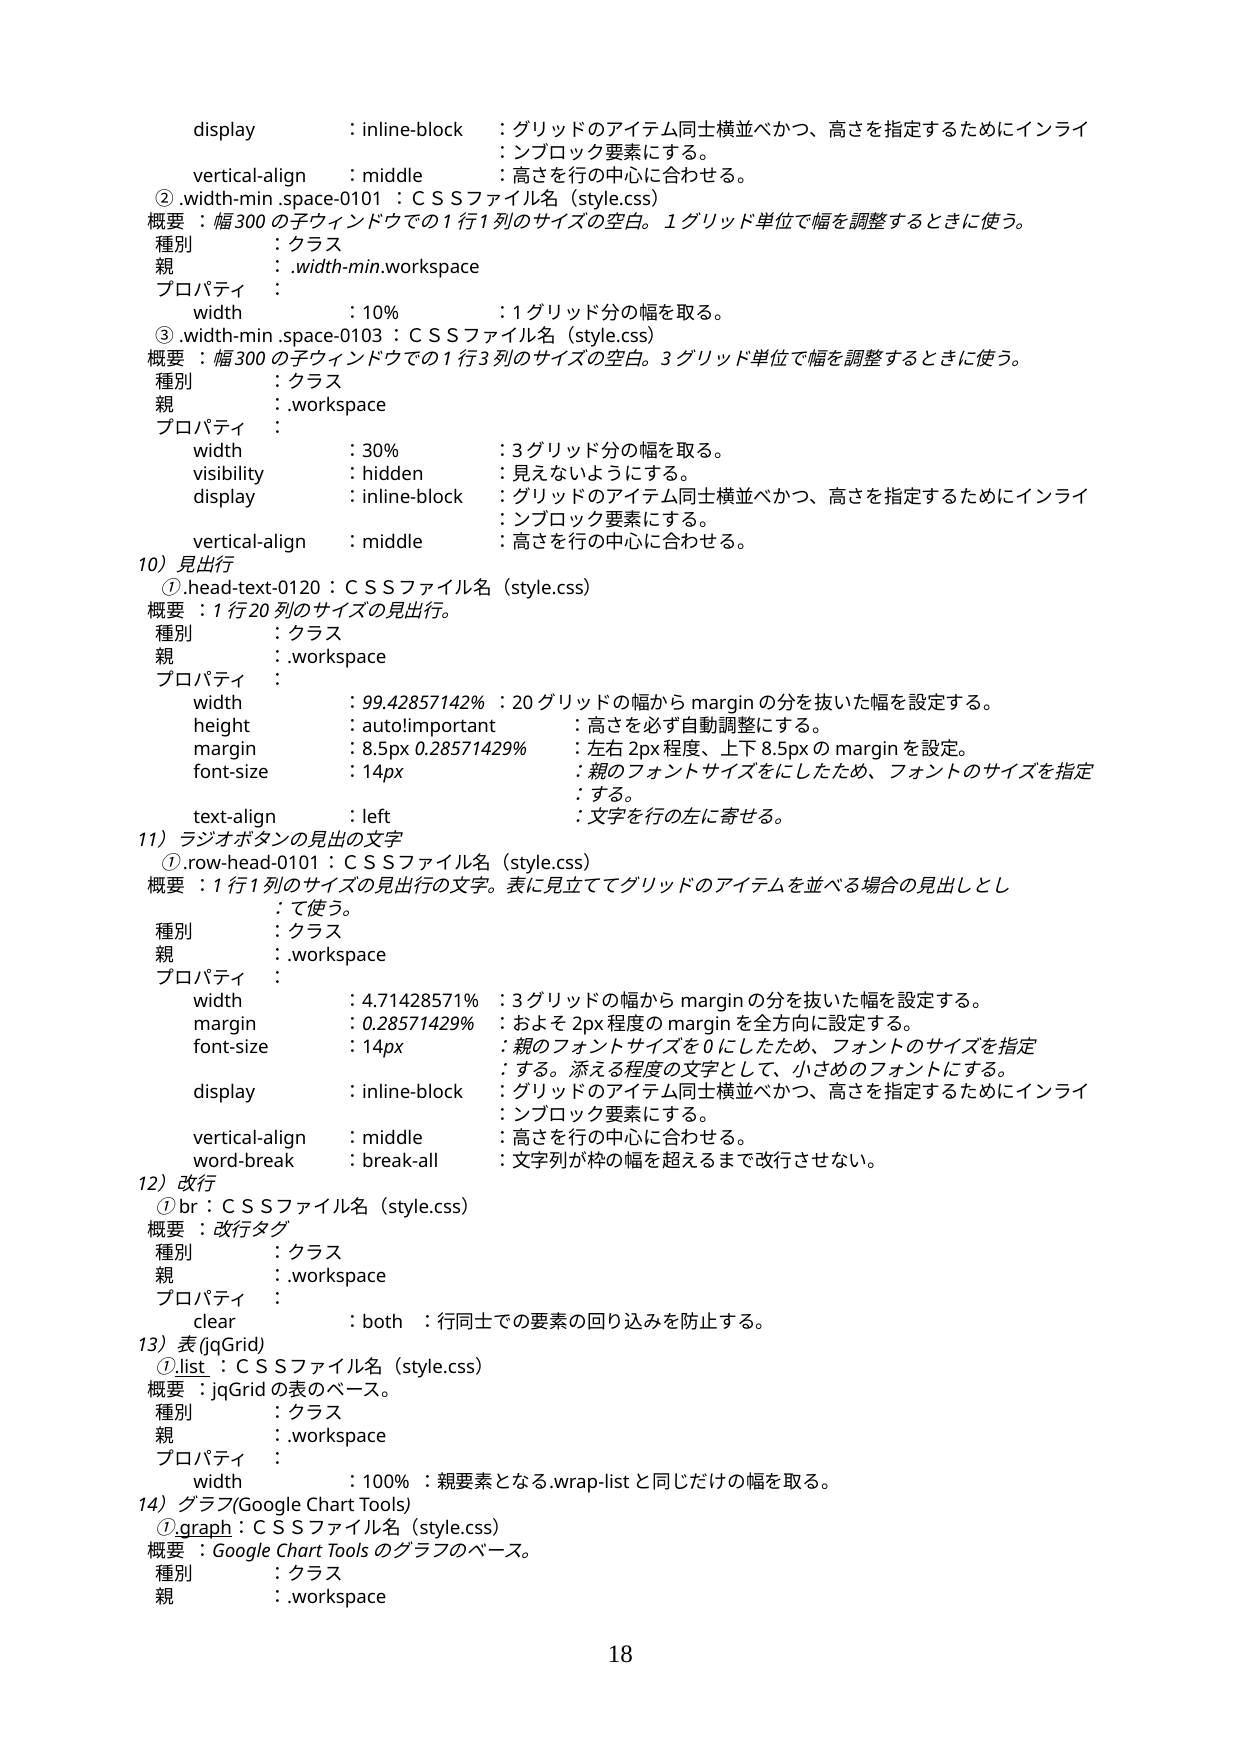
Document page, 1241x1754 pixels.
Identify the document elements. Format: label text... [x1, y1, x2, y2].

text font-size ：14px ：親のフォントサイズを0にしたため、フォントのサイズを指定 [118, 1035, 1122, 1058]
text width ：99.42857142% ：20グリッドの幅からmarginの分を抜いた幅を設定する。 [118, 691, 1122, 714]
text ：ンブロック要素にする。 [118, 1103, 1122, 1126]
text display ：inline-block ：グリッドのアイテム同士横並べかつ、高さを指定するためにインライ [118, 118, 1122, 141]
text ：ンブロック要素にする。 [118, 141, 1122, 164]
text width ：10% ：1グリッド分の幅を取る。 [118, 301, 1122, 324]
text 概要 ：幅300の子ウィンドウでの1行3列のサイズの空白。3グリッド単位で幅を調整するときに使う。 [118, 347, 1122, 370]
text 概要 ：改行タグ [118, 1218, 1122, 1241]
text text-align ：left ：文字を行の左に寄せる。 [118, 806, 1122, 828]
text プロパティ ： [118, 966, 1122, 989]
text width ：30% ：3グリッド分の幅を取る。 [118, 439, 1122, 462]
text プロパティ ： [118, 668, 1122, 691]
text 種別 ：クラス [118, 920, 1122, 943]
text width ：100% ：親要素となる.wrap-listと同じだけの幅を取る。 [118, 1470, 1122, 1493]
text 10）見出行 [118, 553, 1122, 576]
text display ：inline-block ：グリッドのアイテム同士横並べかつ、高さを指定するためにインライ [118, 1081, 1122, 1103]
text 概要 ：幅300の子ウィンドウでの1行1列のサイズの空白。１グリッド単位で幅を調整するときに使う。 [118, 210, 1122, 233]
text width ：4.71428571% ：3グリッドの幅からmarginの分を抜いた幅を設定する。 [118, 989, 1122, 1012]
text ：ンブロック要素にする。 [118, 508, 1122, 531]
text 14）グラフ(Google Chart Tools) [118, 1493, 1122, 1516]
text ①.graph：ＣＳＳファイル名（style.css） [118, 1516, 1122, 1539]
text 概要 ：1行20列のサイズの見出行。 [118, 599, 1122, 622]
text 13）表 (jqGrid) [118, 1333, 1122, 1356]
text 種別 ：クラス [118, 1241, 1122, 1264]
text vertical-align ：middle ：高さを行の中心に合わせる。 [118, 164, 1122, 187]
text 親 ：.workspace [118, 1585, 1122, 1608]
text ① .head-text-0120 ：ＣＳＳファイル名（style.css） [118, 576, 1122, 599]
text ：する。添える程度の文字として、小さめのフォントにする。 [118, 1058, 1122, 1081]
text 概要 ：1行1列のサイズの見出行の文字。表に見立ててグリッドのアイテムを並べる場合の見出しとし [118, 874, 1122, 897]
text margin ：0.28571429% ：およそ2px程度のmarginを全方向に設定する。 [118, 1012, 1122, 1035]
text vertical-align ：middle ：高さを行の中心に合わせる。 [118, 1126, 1122, 1149]
text 種別 ：クラス [118, 622, 1122, 645]
text 親 ：.workspace [118, 1424, 1122, 1447]
text display ：inline-block ：グリッドのアイテム同士横並べかつ、高さを指定するためにインライ [118, 485, 1122, 508]
text 親 ：.workspace [118, 1264, 1122, 1287]
text プロパティ ： [118, 278, 1122, 301]
text ：する。 [118, 783, 1122, 806]
text 親 ：.workspace [118, 943, 1122, 966]
text ② .width-min .space-0101 ：ＣＳＳファイル名（style.css） [118, 187, 1122, 210]
text ：て使う。 [118, 897, 1122, 920]
text ①.list ：ＣＳＳファイル名（style.css） [118, 1356, 1122, 1378]
text 12）改行 [118, 1172, 1122, 1195]
text ③ .width-min .space-0103 ：ＣＳＳファイル名（style.css） [118, 324, 1122, 347]
text 種別 ：クラス [118, 1562, 1122, 1585]
text ① .row-head-0101 ：ＣＳＳファイル名（style.css） [118, 851, 1122, 874]
text visibility ：hidden ：見えないようにする。 [118, 462, 1122, 485]
text 種別 ：クラス [118, 1401, 1122, 1424]
text vertical-align ：middle ：高さを行の中心に合わせる。 [118, 531, 1122, 553]
text ① br ：ＣＳＳファイル名（style.css） [118, 1195, 1122, 1218]
text 種別 ：クラス [118, 370, 1122, 393]
text 親 ：.workspace [118, 645, 1122, 668]
text プロパティ ： [118, 416, 1122, 439]
text 親 ：.workspace [118, 393, 1122, 416]
text 概要 ：jqGridの表のベース。 [118, 1378, 1122, 1401]
text 種別 ：クラス [118, 233, 1122, 256]
text height ：auto!important ：高さを必ず自動調整にする。 margin ：8.5px 0.28571429% ：左右2px程度、上下8.5pxのmarginを設定。 [118, 714, 1122, 760]
text 11）ラジオボタンの見出の文字 [118, 828, 1122, 851]
text word-break ：break-all ：文字列が枠の幅を超えるまで改行させない。 [118, 1149, 1122, 1172]
text clear ：both ：行同士での要素の回り込みを防止する。 [118, 1310, 1122, 1333]
text font-size ：14px ：親のフォントサイズをにしたため、フォントのサイズを指定 [118, 760, 1122, 783]
text 親 ： .width-min.workspace [118, 256, 1122, 278]
text 概要 ：Google Chart Toolsのグラフのベース。 [118, 1539, 1122, 1562]
text プロパティ ： [118, 1287, 1122, 1310]
text プロパティ ： [118, 1447, 1122, 1470]
